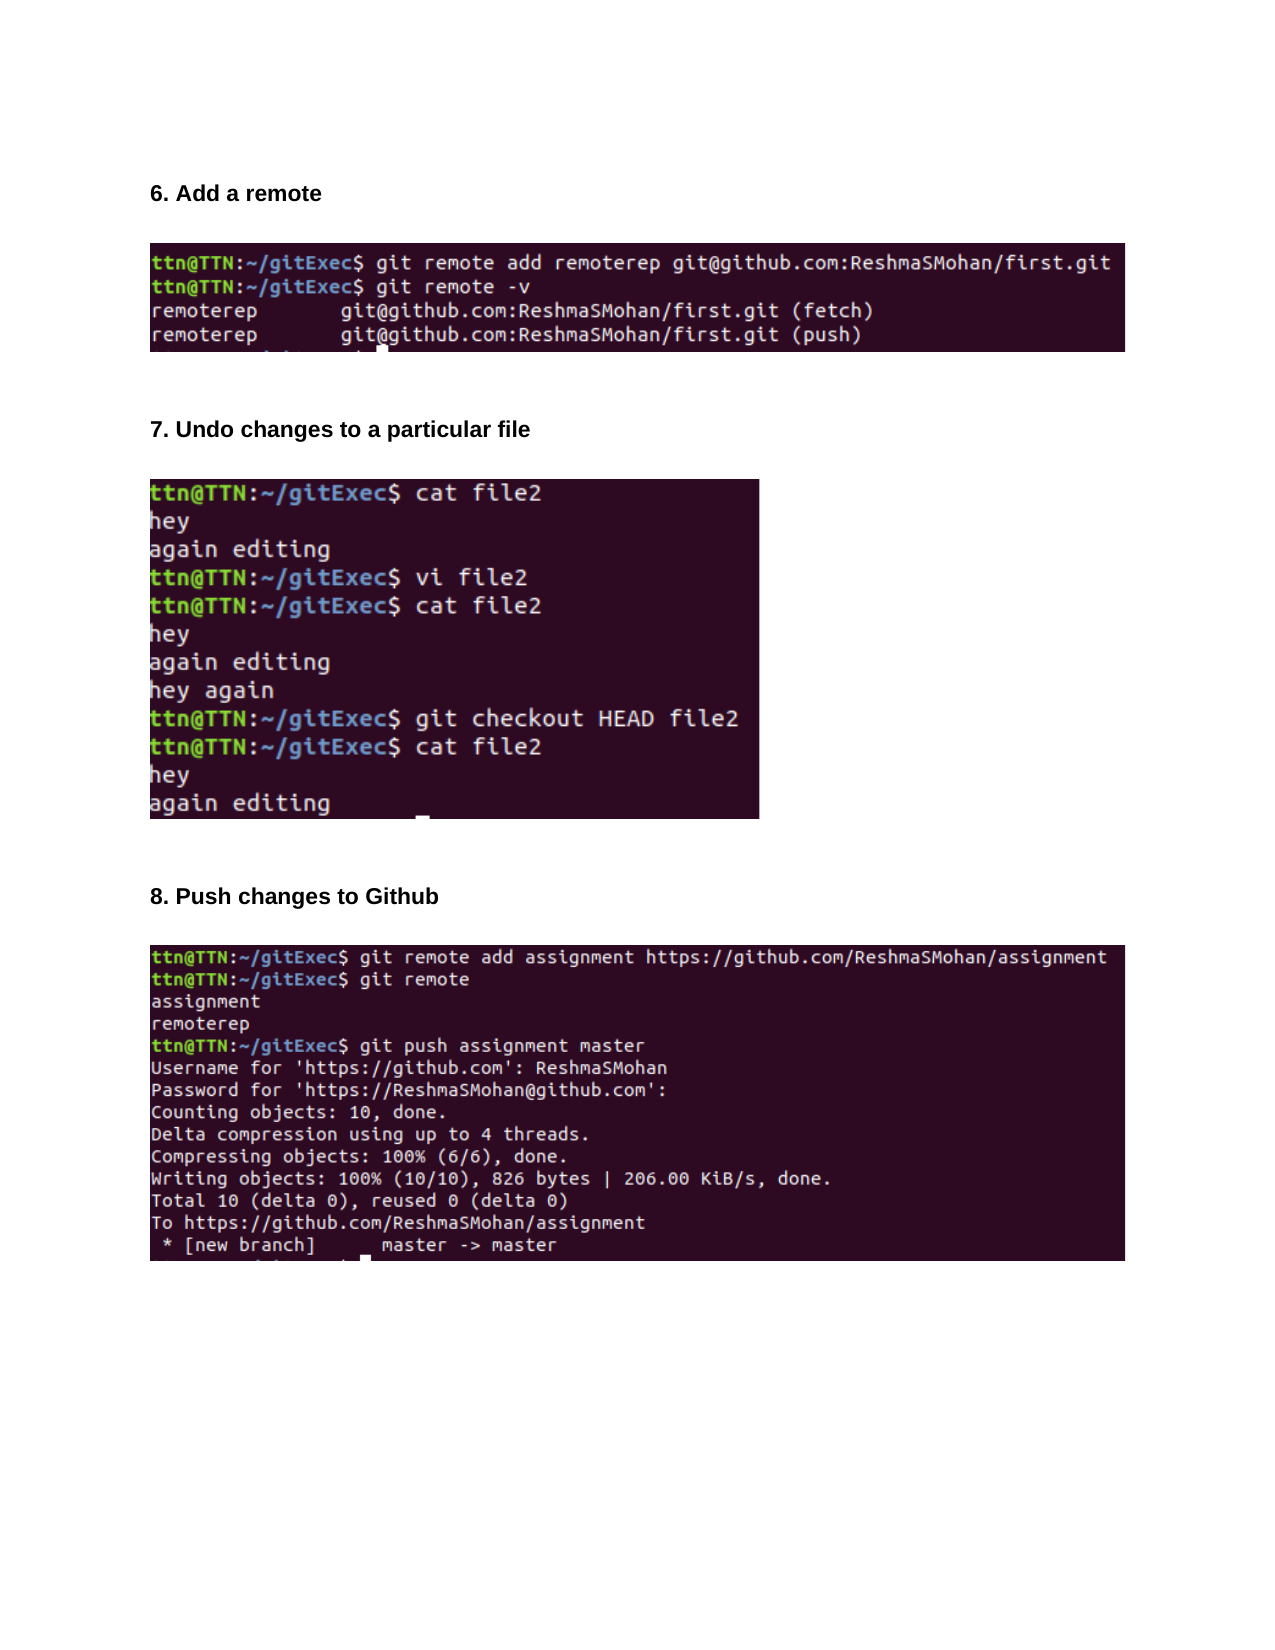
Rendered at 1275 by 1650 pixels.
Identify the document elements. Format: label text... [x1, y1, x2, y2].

picture [150, 479, 760, 819]
text 8. Push changes to Github [150, 883, 1125, 909]
text 6. Add a remote [150, 180, 1125, 207]
picture [150, 243, 1125, 352]
picture [150, 945, 1125, 1261]
text 7. Undo changes to a particular file [150, 416, 1125, 442]
